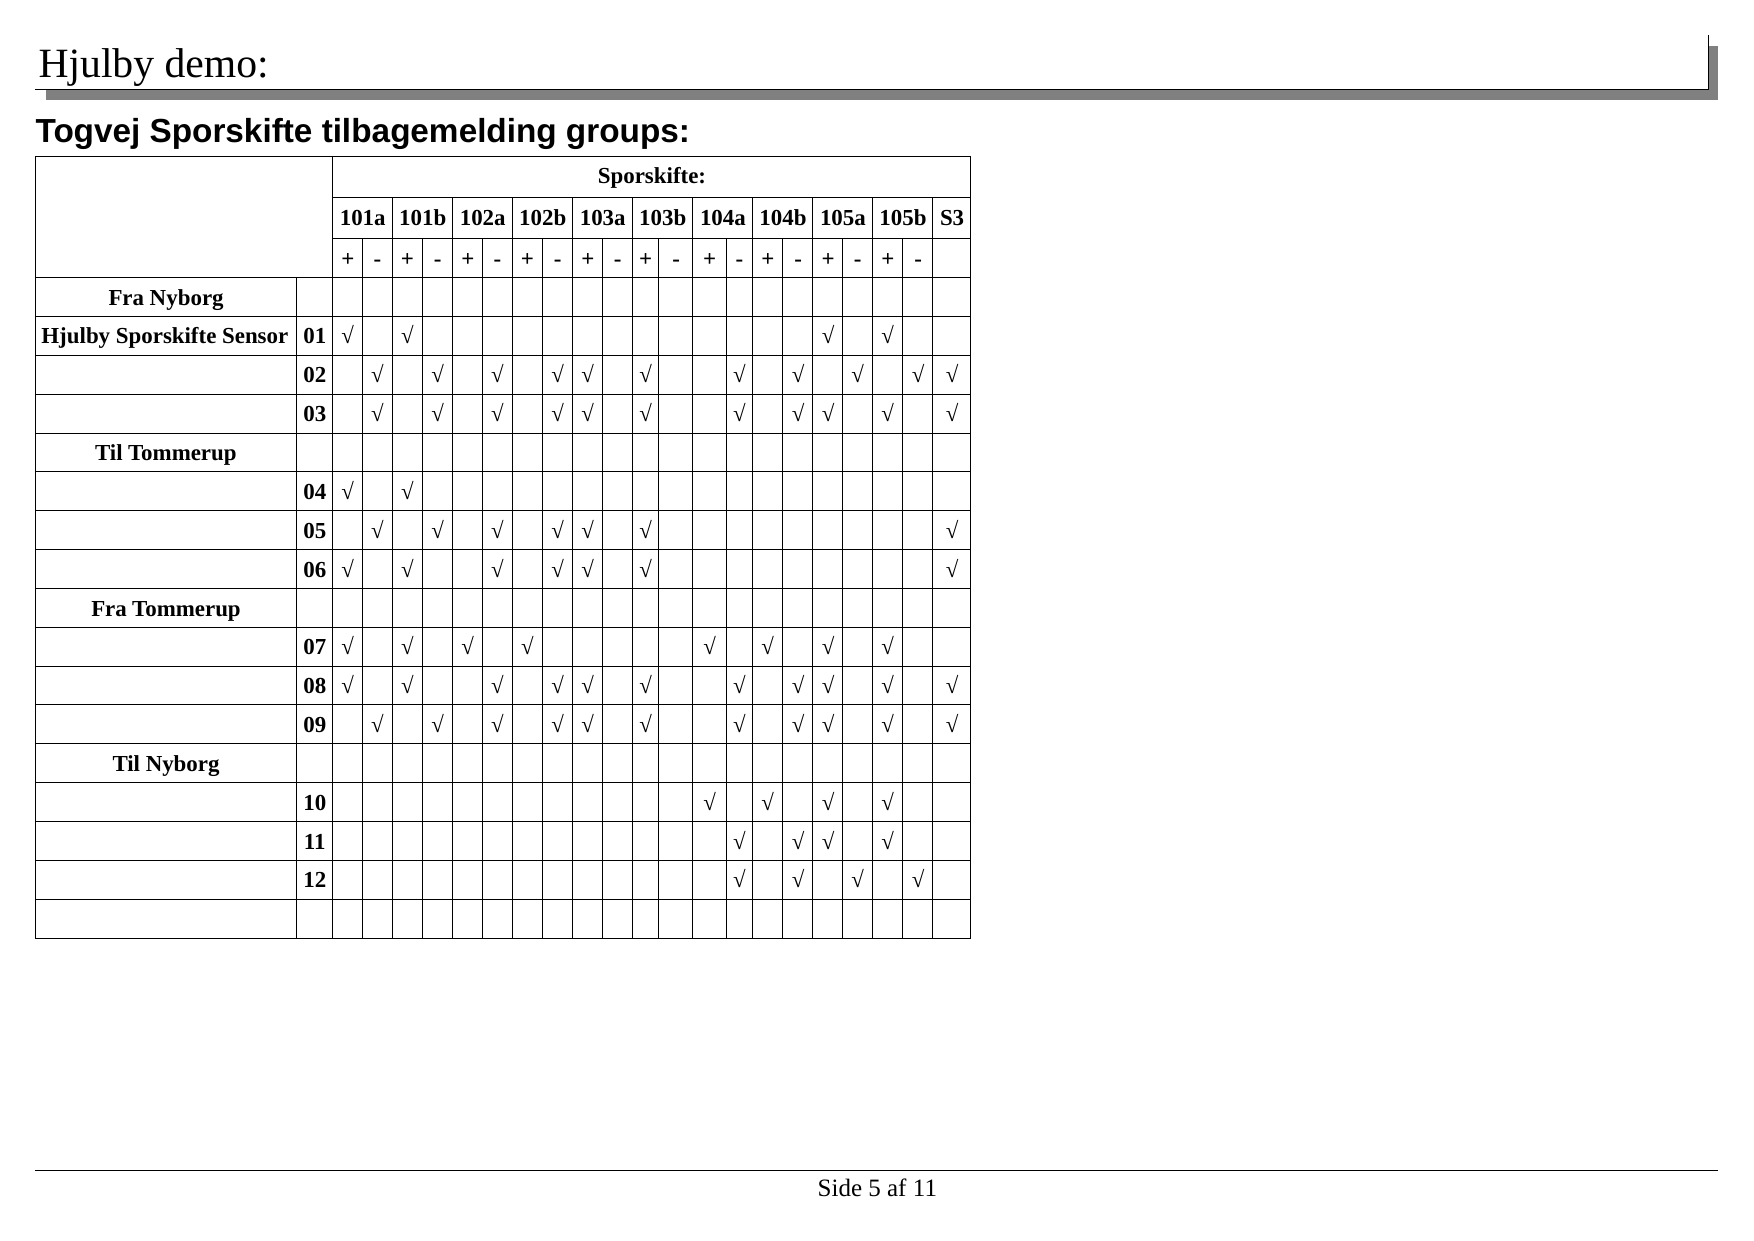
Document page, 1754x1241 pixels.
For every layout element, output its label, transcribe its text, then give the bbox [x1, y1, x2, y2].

table_cell [659, 317, 692, 355]
table_cell √ [483, 356, 512, 393]
table_cell [843, 628, 872, 666]
table_cell [453, 744, 482, 782]
table_cell [873, 861, 902, 899]
table_cell [873, 356, 902, 393]
table_cell √ [783, 861, 812, 899]
table_cell [903, 317, 932, 355]
table_cell [843, 705, 872, 743]
table_cell [453, 472, 482, 510]
table_cell [423, 783, 452, 821]
table_cell 101b [393, 198, 452, 238]
table_cell [333, 589, 362, 627]
table_cell [363, 744, 392, 782]
table_cell √ [573, 550, 602, 588]
table_cell √ [363, 356, 392, 393]
table_cell [659, 744, 692, 782]
table_cell [933, 239, 970, 277]
table_cell [843, 434, 872, 471]
table_cell [483, 783, 512, 821]
table_cell [603, 900, 632, 937]
table_cell [333, 744, 362, 782]
table_cell [633, 861, 658, 899]
table_cell 09 [297, 705, 332, 743]
table_cell [727, 744, 752, 782]
table_cell [453, 783, 482, 821]
table_cell Fra Tommerup [36, 589, 296, 627]
table_cell [483, 861, 512, 899]
table_cell [36, 511, 296, 549]
table_cell [573, 900, 602, 937]
table_cell [393, 705, 422, 743]
table_cell √ [543, 356, 572, 393]
table_cell [727, 317, 752, 355]
table_cell [513, 783, 542, 821]
table_cell [659, 434, 692, 471]
table_cell 103b [633, 198, 692, 238]
table_cell [393, 900, 422, 937]
table_cell [363, 667, 392, 704]
table_cell √ [483, 550, 512, 588]
table_cell √ [573, 356, 602, 393]
table_cell √ [843, 861, 872, 899]
table_cell [333, 511, 362, 549]
table_cell [363, 317, 392, 355]
table_cell [363, 472, 392, 510]
table_cell [693, 667, 726, 704]
table_cell [453, 278, 482, 316]
table_cell [659, 550, 692, 588]
table_cell [513, 278, 542, 316]
table_cell [903, 511, 932, 549]
table_cell [543, 861, 572, 899]
table_cell [363, 434, 392, 471]
table_cell 104a [693, 198, 752, 238]
table_cell [727, 472, 752, 510]
table_cell [297, 744, 332, 782]
table_cell √ [813, 783, 842, 821]
table_cell [693, 705, 726, 743]
table_cell √ [873, 705, 902, 743]
table_cell [933, 900, 970, 937]
table_cell [543, 317, 572, 355]
table_cell √ [483, 667, 512, 704]
table_cell √ [783, 822, 812, 860]
table_cell [903, 434, 932, 471]
table_cell [753, 317, 782, 355]
table_cell [603, 628, 632, 666]
table_cell [483, 822, 512, 860]
table_cell [903, 705, 932, 743]
table_cell √ [873, 628, 902, 666]
table_cell √ [693, 783, 726, 821]
table_cell √ [333, 317, 362, 355]
table_cell [693, 434, 726, 471]
table_cell [603, 744, 632, 782]
table_cell [513, 472, 542, 510]
table_cell [603, 434, 632, 471]
table_cell √ [483, 395, 512, 432]
table_cell √ [873, 783, 902, 821]
table_cell [903, 278, 932, 316]
table_cell √ [543, 705, 572, 743]
table_cell [333, 356, 362, 393]
table_cell + [393, 239, 422, 277]
table_cell [903, 783, 932, 821]
table_cell Hjulby Sporskifte Sensor [36, 317, 296, 355]
table_cell √ [363, 511, 392, 549]
table_cell [573, 783, 602, 821]
table_cell [813, 356, 842, 393]
table_cell √ [483, 511, 512, 549]
table_cell √ [813, 317, 842, 355]
table_cell [483, 628, 512, 666]
table_cell √ [423, 395, 452, 432]
table_cell √ [543, 395, 572, 432]
table_cell [36, 550, 296, 588]
table_cell [693, 511, 726, 549]
table_cell [453, 589, 482, 627]
table_cell [36, 395, 296, 432]
table_cell [813, 744, 842, 782]
table_cell [903, 589, 932, 627]
table_cell √ [903, 356, 932, 393]
table_cell [543, 783, 572, 821]
table_cell + [513, 239, 542, 277]
table_cell [903, 900, 932, 937]
table_cell [573, 589, 602, 627]
table_cell [813, 511, 842, 549]
table_cell √ [933, 550, 970, 588]
table_cell [36, 667, 296, 704]
table_cell [363, 278, 392, 316]
table_cell [873, 900, 902, 937]
table_cell [453, 317, 482, 355]
table_cell [363, 822, 392, 860]
table_cell [603, 278, 632, 316]
table_cell √ [633, 667, 658, 704]
table_cell [603, 511, 632, 549]
table_cell [753, 900, 782, 937]
table_cell [933, 783, 970, 821]
table_cell [633, 317, 658, 355]
table_cell [573, 861, 602, 899]
table_cell [393, 861, 422, 899]
table_cell √ [813, 822, 842, 860]
table_cell [423, 667, 452, 704]
table_cell [783, 900, 812, 937]
table_cell [36, 472, 296, 510]
table_cell [453, 550, 482, 588]
table_cell [633, 434, 658, 471]
table_cell [933, 589, 970, 627]
table_cell [693, 472, 726, 510]
table_cell - [903, 239, 932, 277]
table_cell [36, 628, 296, 666]
table_cell [903, 472, 932, 510]
table_header [36, 157, 332, 277]
table_cell [483, 472, 512, 510]
table_cell [573, 628, 602, 666]
table_cell [727, 783, 752, 821]
table_cell √ [933, 705, 970, 743]
table_cell [753, 589, 782, 627]
table_cell [753, 395, 782, 432]
table_cell √ [333, 667, 362, 704]
table_cell [513, 550, 542, 588]
table_cell [513, 434, 542, 471]
table_cell [543, 589, 572, 627]
table_cell 103a [573, 198, 632, 238]
table_cell [333, 861, 362, 899]
table_cell [753, 278, 782, 316]
table_cell [603, 395, 632, 432]
table_cell [659, 628, 692, 666]
table_cell [36, 705, 296, 743]
table_cell [873, 434, 902, 471]
table_cell √ [633, 550, 658, 588]
table_cell [513, 822, 542, 860]
table_cell [727, 511, 752, 549]
table_cell [363, 589, 392, 627]
table_cell 07 [297, 628, 332, 666]
table_cell [753, 667, 782, 704]
table_cell [693, 278, 726, 316]
table_cell √ [813, 705, 842, 743]
table_cell - [727, 239, 752, 277]
table_cell [393, 511, 422, 549]
table_cell √ [753, 628, 782, 666]
table_cell - [483, 239, 512, 277]
table_cell + [813, 239, 842, 277]
table_cell [659, 278, 692, 316]
table_cell [693, 550, 726, 588]
table_cell √ [783, 356, 812, 393]
table_cell [633, 472, 658, 510]
table_cell √ [843, 356, 872, 393]
table_cell [903, 395, 932, 432]
table_cell [393, 744, 422, 782]
table_cell [633, 589, 658, 627]
table_cell [693, 900, 726, 937]
table_cell [783, 278, 812, 316]
table_cell [633, 628, 658, 666]
table_cell [813, 550, 842, 588]
subtitle Togvej Sporskifte tilbagemelding groups: [35, 111, 1718, 150]
table_cell [423, 434, 452, 471]
table_cell [753, 550, 782, 588]
table_cell [513, 511, 542, 549]
table_cell [783, 550, 812, 588]
table_cell [843, 783, 872, 821]
table_cell [453, 822, 482, 860]
table_cell [423, 900, 452, 937]
table_cell [813, 589, 842, 627]
table_cell + [453, 239, 482, 277]
table_cell √ [727, 356, 752, 393]
table_cell Fra Nyborg [36, 278, 296, 316]
table_cell [843, 550, 872, 588]
table_cell [333, 822, 362, 860]
table_cell - [543, 239, 572, 277]
table_cell [393, 395, 422, 432]
table_cell [603, 783, 632, 821]
table_cell [297, 900, 332, 937]
table_cell 12 [297, 861, 332, 899]
table_cell 06 [297, 550, 332, 588]
table_cell [453, 434, 482, 471]
table_cell √ [753, 783, 782, 821]
table_cell [363, 783, 392, 821]
table_cell [483, 317, 512, 355]
table_cell [483, 589, 512, 627]
table_cell - [843, 239, 872, 277]
table_cell 08 [297, 667, 332, 704]
table_cell [333, 705, 362, 743]
table_cell [543, 822, 572, 860]
table_cell [659, 900, 692, 937]
table_cell 05 [297, 511, 332, 549]
table_cell [543, 472, 572, 510]
table_cell [783, 317, 812, 355]
table_cell [933, 861, 970, 899]
table_cell [483, 434, 512, 471]
table_cell [873, 472, 902, 510]
table_cell [603, 861, 632, 899]
table_cell √ [813, 667, 842, 704]
table_cell [753, 744, 782, 782]
table_cell [903, 667, 932, 704]
table_cell [513, 667, 542, 704]
table_cell [603, 472, 632, 510]
table_cell √ [393, 317, 422, 355]
table_cell [843, 822, 872, 860]
table_cell [543, 628, 572, 666]
table_cell [813, 278, 842, 316]
table_cell [753, 705, 782, 743]
table_cell √ [393, 667, 422, 704]
table_cell √ [573, 511, 602, 549]
table_cell [813, 434, 842, 471]
table_cell [693, 395, 726, 432]
table_cell 01 [297, 317, 332, 355]
table_cell [659, 822, 692, 860]
table_cell [873, 744, 902, 782]
table_cell [543, 278, 572, 316]
table_cell [633, 278, 658, 316]
table_cell [903, 628, 932, 666]
table_cell √ [573, 705, 602, 743]
table_cell [603, 317, 632, 355]
table_cell 104b [753, 198, 812, 238]
table_cell √ [363, 395, 392, 432]
table_cell [513, 705, 542, 743]
table_cell √ [633, 356, 658, 393]
table_cell [333, 434, 362, 471]
table_cell [483, 744, 512, 782]
table_cell [573, 317, 602, 355]
table_cell [423, 861, 452, 899]
table_cell [573, 278, 602, 316]
table_cell [693, 822, 726, 860]
table_cell √ [813, 628, 842, 666]
table_cell - [603, 239, 632, 277]
table_cell [633, 783, 658, 821]
table_cell [453, 667, 482, 704]
table_cell [453, 356, 482, 393]
table_cell [573, 434, 602, 471]
table_cell [727, 900, 752, 937]
table_cell [453, 900, 482, 937]
table_cell [633, 822, 658, 860]
table_cell [543, 900, 572, 937]
table_cell [423, 317, 452, 355]
table_cell [843, 589, 872, 627]
table_header Sporskifte: [333, 157, 970, 197]
table_cell [333, 395, 362, 432]
table_cell [513, 395, 542, 432]
table_cell √ [393, 628, 422, 666]
table_cell [423, 278, 452, 316]
table_cell √ [423, 705, 452, 743]
table_cell [727, 589, 752, 627]
table_cell [483, 278, 512, 316]
table_cell [423, 628, 452, 666]
table_cell 11 [297, 822, 332, 860]
table_cell [753, 822, 782, 860]
table_cell [333, 783, 362, 821]
table_cell [453, 395, 482, 432]
table_cell √ [633, 511, 658, 549]
table_cell [843, 395, 872, 432]
table_cell 04 [297, 472, 332, 510]
table_cell Til Nyborg [36, 744, 296, 782]
table_cell √ [633, 705, 658, 743]
table_cell [603, 822, 632, 860]
table_cell √ [573, 667, 602, 704]
table_cell [423, 822, 452, 860]
table_cell √ [783, 395, 812, 432]
table_cell [483, 900, 512, 937]
table_cell [813, 472, 842, 510]
table_cell [753, 511, 782, 549]
table_cell √ [423, 511, 452, 549]
table_cell [36, 822, 296, 860]
table_cell [903, 822, 932, 860]
table_cell √ [453, 628, 482, 666]
table_cell √ [933, 511, 970, 549]
table_cell [693, 317, 726, 355]
table_cell √ [393, 472, 422, 510]
table_cell [933, 278, 970, 316]
table_cell [573, 472, 602, 510]
table_cell + [753, 239, 782, 277]
table_cell [659, 667, 692, 704]
table_cell √ [727, 822, 752, 860]
table_cell [843, 667, 872, 704]
table_cell [363, 550, 392, 588]
table_cell [36, 900, 296, 937]
table_cell [783, 511, 812, 549]
table_cell [693, 589, 726, 627]
table_cell [783, 744, 812, 782]
table_cell [659, 783, 692, 821]
table_cell [933, 628, 970, 666]
table_cell [513, 900, 542, 937]
table_cell √ [933, 395, 970, 432]
table_cell [603, 356, 632, 393]
table_cell [423, 589, 452, 627]
table_cell [873, 589, 902, 627]
table_cell [843, 744, 872, 782]
table_cell [603, 705, 632, 743]
table_cell [659, 861, 692, 899]
table_cell + [573, 239, 602, 277]
table_cell √ [333, 550, 362, 588]
table_cell √ [333, 472, 362, 510]
table_cell [297, 278, 332, 316]
table_cell √ [783, 705, 812, 743]
table_cell [727, 628, 752, 666]
table_cell [783, 472, 812, 510]
table_cell [873, 511, 902, 549]
table_cell √ [543, 550, 572, 588]
table_cell [603, 667, 632, 704]
table_cell [513, 317, 542, 355]
table_cell [633, 900, 658, 937]
table_cell √ [727, 705, 752, 743]
table_cell [423, 472, 452, 510]
table_cell √ [873, 317, 902, 355]
table_cell [727, 278, 752, 316]
table_cell [453, 511, 482, 549]
table_cell √ [573, 395, 602, 432]
table_cell [659, 705, 692, 743]
table_cell [423, 550, 452, 588]
table_cell [873, 278, 902, 316]
table_cell [727, 550, 752, 588]
table_cell S3 [933, 198, 970, 238]
table_cell 02 [297, 356, 332, 393]
table_cell [813, 900, 842, 937]
table_cell 03 [297, 395, 332, 432]
table_cell √ [423, 356, 452, 393]
table_cell [903, 744, 932, 782]
table_cell + [333, 239, 362, 277]
table_cell [903, 550, 932, 588]
table_cell - [783, 239, 812, 277]
table_cell [933, 434, 970, 471]
table_cell [393, 278, 422, 316]
table_cell [843, 472, 872, 510]
table_cell [603, 589, 632, 627]
table_cell [659, 511, 692, 549]
table_cell √ [933, 356, 970, 393]
table_cell 105b [873, 198, 932, 238]
table_cell [753, 434, 782, 471]
table_cell √ [393, 550, 422, 588]
table_cell [753, 861, 782, 899]
table_cell - [423, 239, 452, 277]
table_cell [393, 783, 422, 821]
table_cell 105a [813, 198, 872, 238]
table_cell [659, 472, 692, 510]
table_cell [873, 550, 902, 588]
table_cell [693, 356, 726, 393]
table_cell [843, 900, 872, 937]
table_cell [727, 434, 752, 471]
table_cell [513, 356, 542, 393]
table_cell [393, 589, 422, 627]
table_cell [297, 589, 332, 627]
table_cell [933, 744, 970, 782]
table_cell [36, 356, 296, 393]
table_cell [603, 550, 632, 588]
table_cell [783, 589, 812, 627]
table_cell √ [933, 667, 970, 704]
table_cell √ [483, 705, 512, 743]
table_cell √ [543, 667, 572, 704]
table_cell [753, 472, 782, 510]
table_cell [753, 356, 782, 393]
table_cell √ [903, 861, 932, 899]
table_cell [843, 317, 872, 355]
table_cell √ [873, 667, 902, 704]
table_cell √ [513, 628, 542, 666]
table_cell √ [873, 822, 902, 860]
table_cell [933, 472, 970, 510]
table_cell + [633, 239, 658, 277]
table_cell [297, 434, 332, 471]
table_cell [393, 822, 422, 860]
table_cell 10 [297, 783, 332, 821]
table_cell [513, 589, 542, 627]
table_cell [513, 744, 542, 782]
table_cell [933, 822, 970, 860]
table_cell [633, 744, 658, 782]
table_cell [573, 822, 602, 860]
table_cell [363, 628, 392, 666]
table_cell [693, 861, 726, 899]
table_cell [783, 783, 812, 821]
table_cell [513, 861, 542, 899]
table_cell [783, 628, 812, 666]
table_cell [333, 900, 362, 937]
table_cell [933, 317, 970, 355]
table_cell [783, 434, 812, 471]
table_cell [36, 861, 296, 899]
table_cell [659, 589, 692, 627]
table_cell [573, 744, 602, 782]
table_cell [453, 705, 482, 743]
table_cell 101a [333, 198, 392, 238]
table_cell 102a [453, 198, 512, 238]
table_cell √ [633, 395, 658, 432]
table_cell √ [333, 628, 362, 666]
table_cell √ [727, 667, 752, 704]
table_cell [363, 861, 392, 899]
table_cell [453, 861, 482, 899]
table_cell [813, 861, 842, 899]
table_cell [423, 744, 452, 782]
table_cell 102b [513, 198, 572, 238]
table_cell [393, 356, 422, 393]
table_cell [363, 900, 392, 937]
table_cell + [693, 239, 726, 277]
table_cell Til Tommerup [36, 434, 296, 471]
table_cell √ [727, 395, 752, 432]
table_cell √ [363, 705, 392, 743]
table_cell [659, 356, 692, 393]
table_cell [36, 783, 296, 821]
table_cell [333, 278, 362, 316]
table_cell √ [693, 628, 726, 666]
table_cell √ [783, 667, 812, 704]
table_cell [393, 434, 422, 471]
table_cell √ [813, 395, 842, 432]
table_cell + [873, 239, 902, 277]
table_cell [843, 278, 872, 316]
table_cell [659, 395, 692, 432]
table_cell [543, 434, 572, 471]
table_cell - [659, 239, 692, 277]
table_cell - [363, 239, 392, 277]
table_cell √ [727, 861, 752, 899]
table_cell √ [873, 395, 902, 432]
table_cell [693, 744, 726, 782]
table_cell [543, 744, 572, 782]
table_cell [843, 511, 872, 549]
table_cell √ [543, 511, 572, 549]
